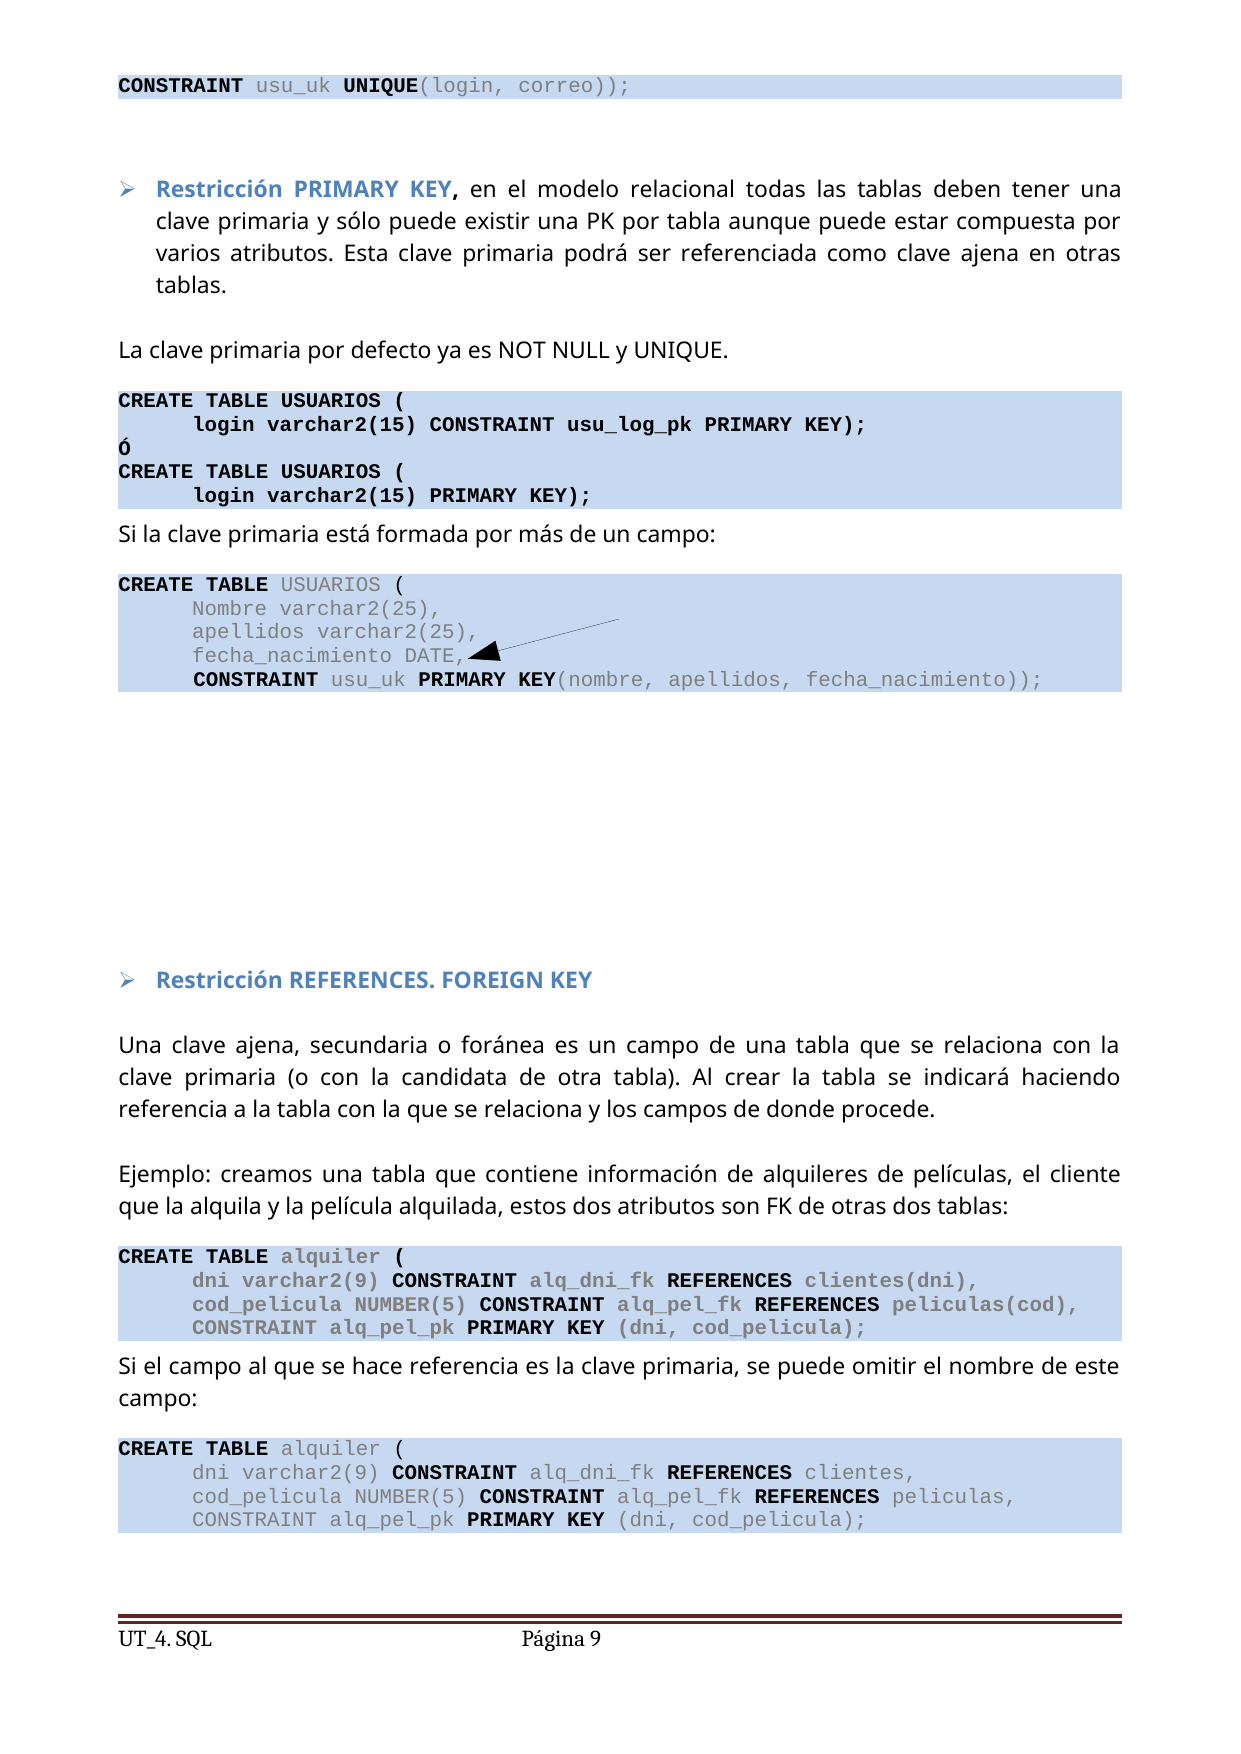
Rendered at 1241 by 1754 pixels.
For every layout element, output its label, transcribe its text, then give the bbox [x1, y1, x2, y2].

text login varchar2(15) PRIMARY KEY); [118, 485, 1122, 509]
text cod_pelicula NUMBER(5) CONSTRAINT alq_pel_fk REFERENCES peliculas(cod), [118, 1294, 1122, 1317]
text Nombre varchar2(25), [118, 598, 1122, 622]
text CONSTRAINT usu_uk PRIMARY KEY(nombre, apellidos, fecha_nacimiento)); [118, 669, 1122, 692]
text CREATE TABLE alquiler ( [118, 1246, 1122, 1270]
text Una clave ajena, secundaria o foránea es un campo de una tabla que se relaciona con la clave primaria (o con la candidata de otra tabla). Al crear la tabla se indicará haciendo referencia a la tabla con la que se relaciona y los campos de donde procede. [118, 1029, 1122, 1124]
text La clave primaria por defecto ya es NOT NULL y UNIQUE. [118, 334, 1122, 366]
list Restricción REFERENCES. FOREIGN KEY [118, 963, 1122, 995]
text CREATE TABLE USUARIOS ( [118, 461, 1122, 485]
text dni varchar2(9) CONSTRAINT alq_dni_fk REFERENCES clientes(dni), [118, 1270, 1122, 1294]
list Restricción PRIMARY KEY, en el modelo relacional todas las tablas deben tener una clave primaria y sólo puede existir una PK por tabla aunque puede estar compuesta por varios atributos. Esta clave primaria podrá ser referenciada como clave ajena en otras tablas. [118, 173, 1122, 300]
text CREATE TABLE USUARIOS ( [118, 391, 1122, 414]
text fecha_nacimiento DATE, [118, 645, 1122, 669]
text Si la clave primaria está formada por más de un campo: [118, 517, 1122, 549]
text Ó [118, 438, 1122, 461]
text cod_pelicula NUMBER(5) CONSTRAINT alq_pel_fk REFERENCES peliculas, [118, 1486, 1122, 1509]
text CONSTRAINT alq_pel_pk PRIMARY KEY (dni, cod_pelicula); [118, 1509, 1122, 1533]
text apellidos varchar2(25), [118, 622, 603, 645]
text [525, 622, 1122, 645]
text login varchar2(15) CONSTRAINT usu_log_pk PRIMARY KEY); [118, 414, 1122, 438]
text CONSTRAINT alq_pel_pk PRIMARY KEY (dni, cod_pelicula); [118, 1317, 1122, 1341]
text Ejemplo: creamos una tabla que contiene información de alquileres de películas, el cliente que la alquila y la película alquilada, estos dos atributos son FK de otras dos tablas: [118, 1158, 1122, 1221]
text Si el campo al que se hace referencia es la clave primaria, se puede omitir el nombre de este campo: [118, 1350, 1122, 1413]
text CONSTRAINT usu_uk UNIQUE(login, correo)); [118, 75, 1122, 99]
text CREATE TABLE USUARIOS ( [118, 574, 1122, 598]
text CREATE TABLE alquiler ( [118, 1438, 1122, 1462]
text dni varchar2(9) CONSTRAINT alq_dni_fk REFERENCES clientes, [118, 1462, 1122, 1486]
